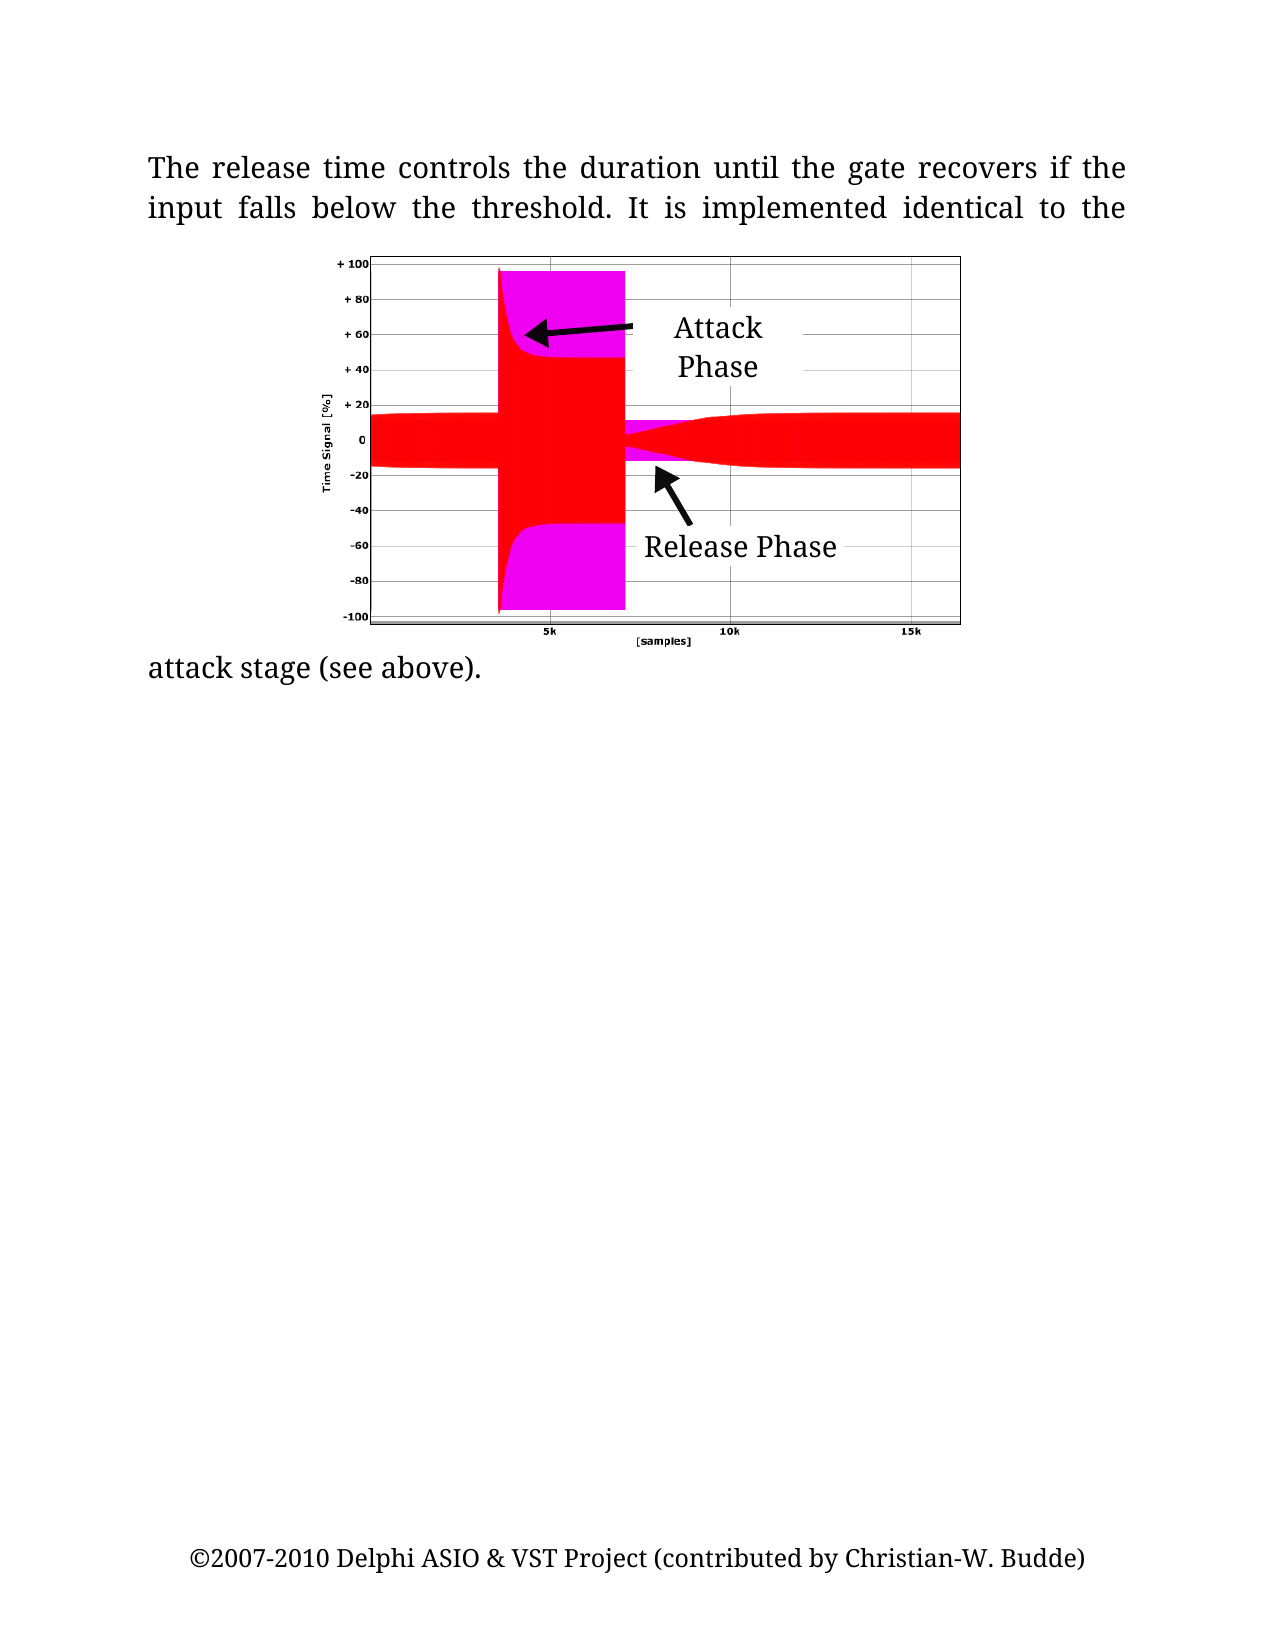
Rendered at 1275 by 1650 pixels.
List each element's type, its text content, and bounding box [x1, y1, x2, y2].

text Release Phase [637, 526, 844, 566]
picture [319, 250, 966, 648]
text The release time controls the duration until the gate recovers if the input falls below the threshold. It is implemented identical to the attack stage (see above). [148, 148, 1127, 687]
text Attack Phase [633, 307, 803, 386]
